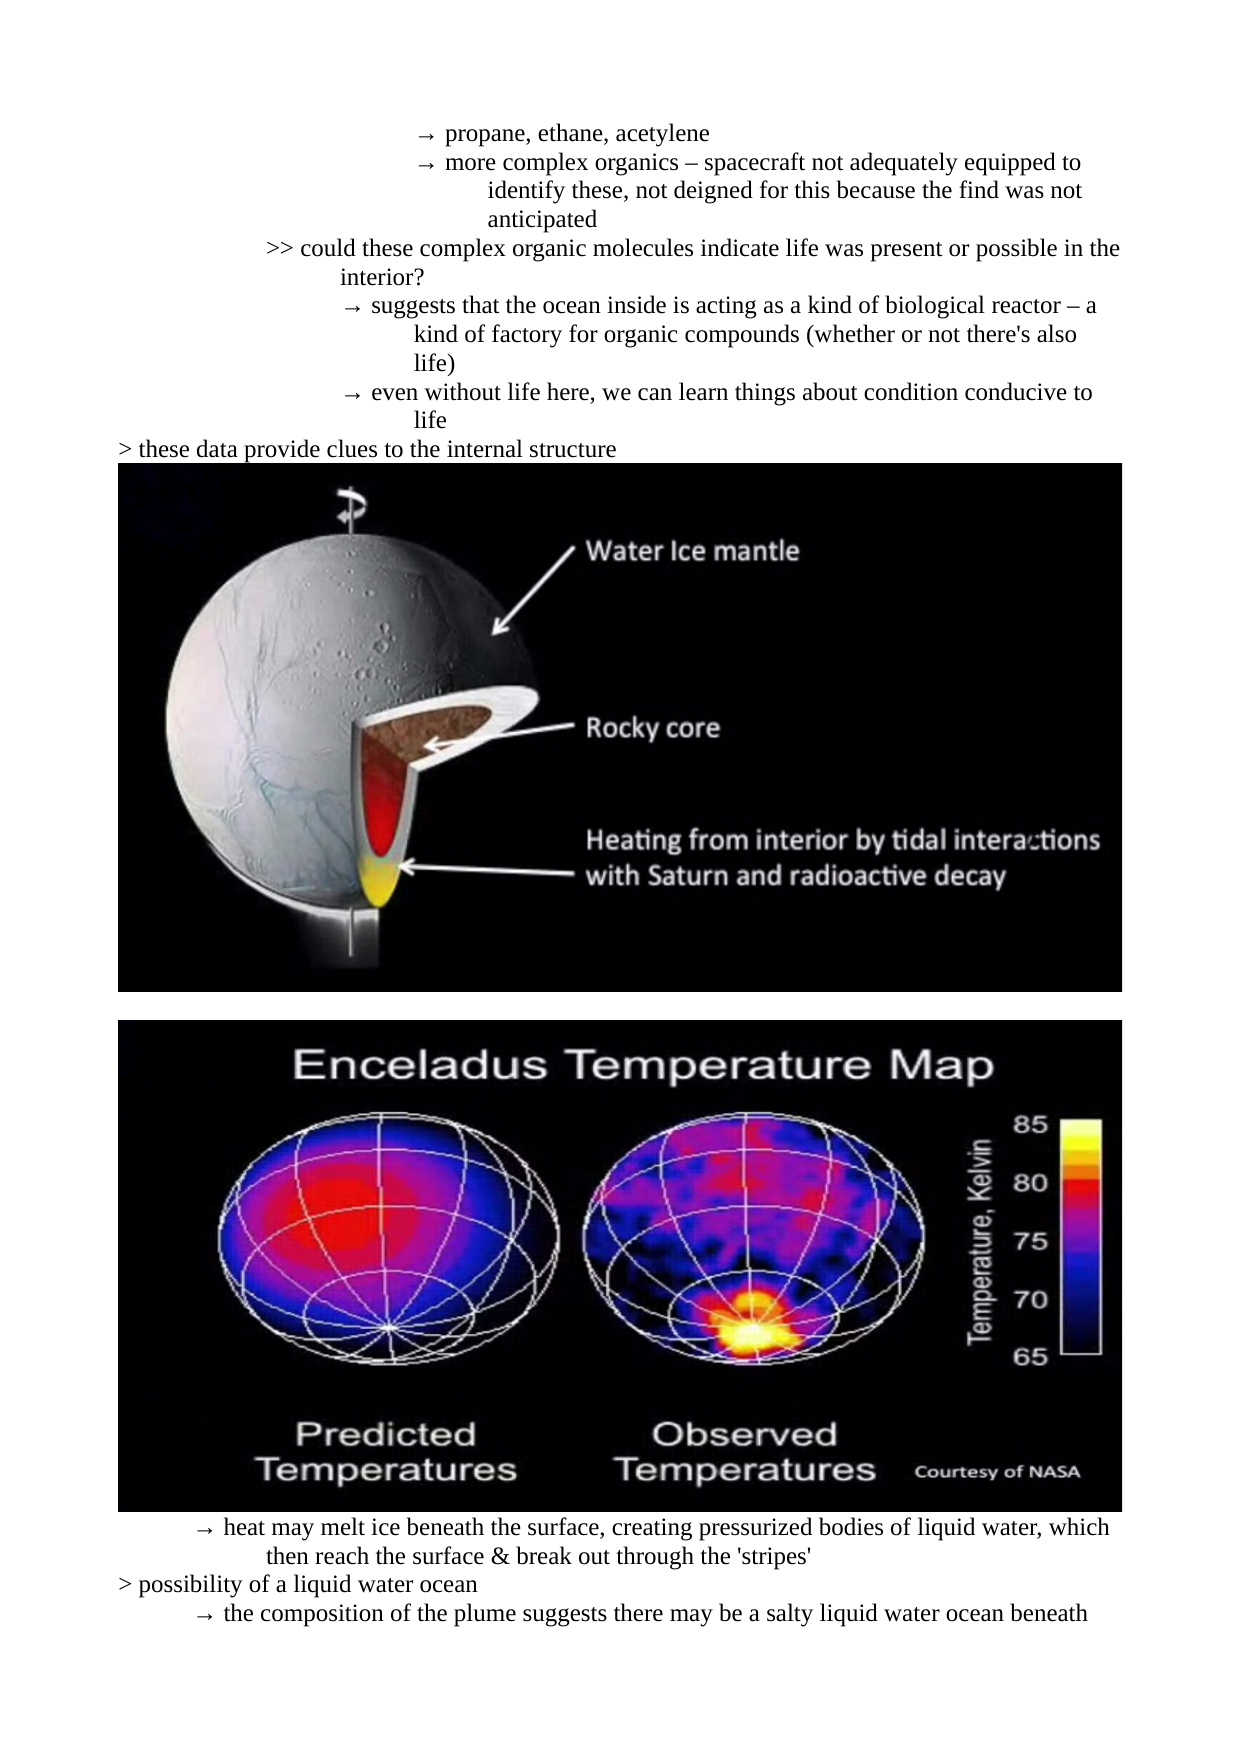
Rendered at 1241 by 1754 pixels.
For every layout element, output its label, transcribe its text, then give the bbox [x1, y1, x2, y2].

text → even without life here, we can learn things about condition conducive to life [118, 377, 1122, 434]
text → propane, ethane, acetylene [118, 118, 1122, 147]
text > possibility of a liquid water ocean [118, 1569, 1122, 1598]
text → more complex organics – spacecraft not adequately equipped to identify these, not deigned for this because the find was not anticipated [118, 147, 1122, 233]
text → suggests that the ocean inside is acting as a kind of biological reactor – a kind of factory for organic compounds (whether or not there's also life) [118, 291, 1122, 377]
text → heat may melt ice beneath the surface, creating pressurized bodies of liquid water, which then reach the surface & break out through the 'stripes' [118, 1512, 1122, 1569]
text > these data provide clues to the internal structure [118, 434, 1122, 463]
text → the composition of the plume suggests there may be a salty liquid water ocean beneath [118, 1598, 1122, 1627]
text >> could these complex organic molecules indicate life was present or possible in the interior? [118, 233, 1122, 291]
